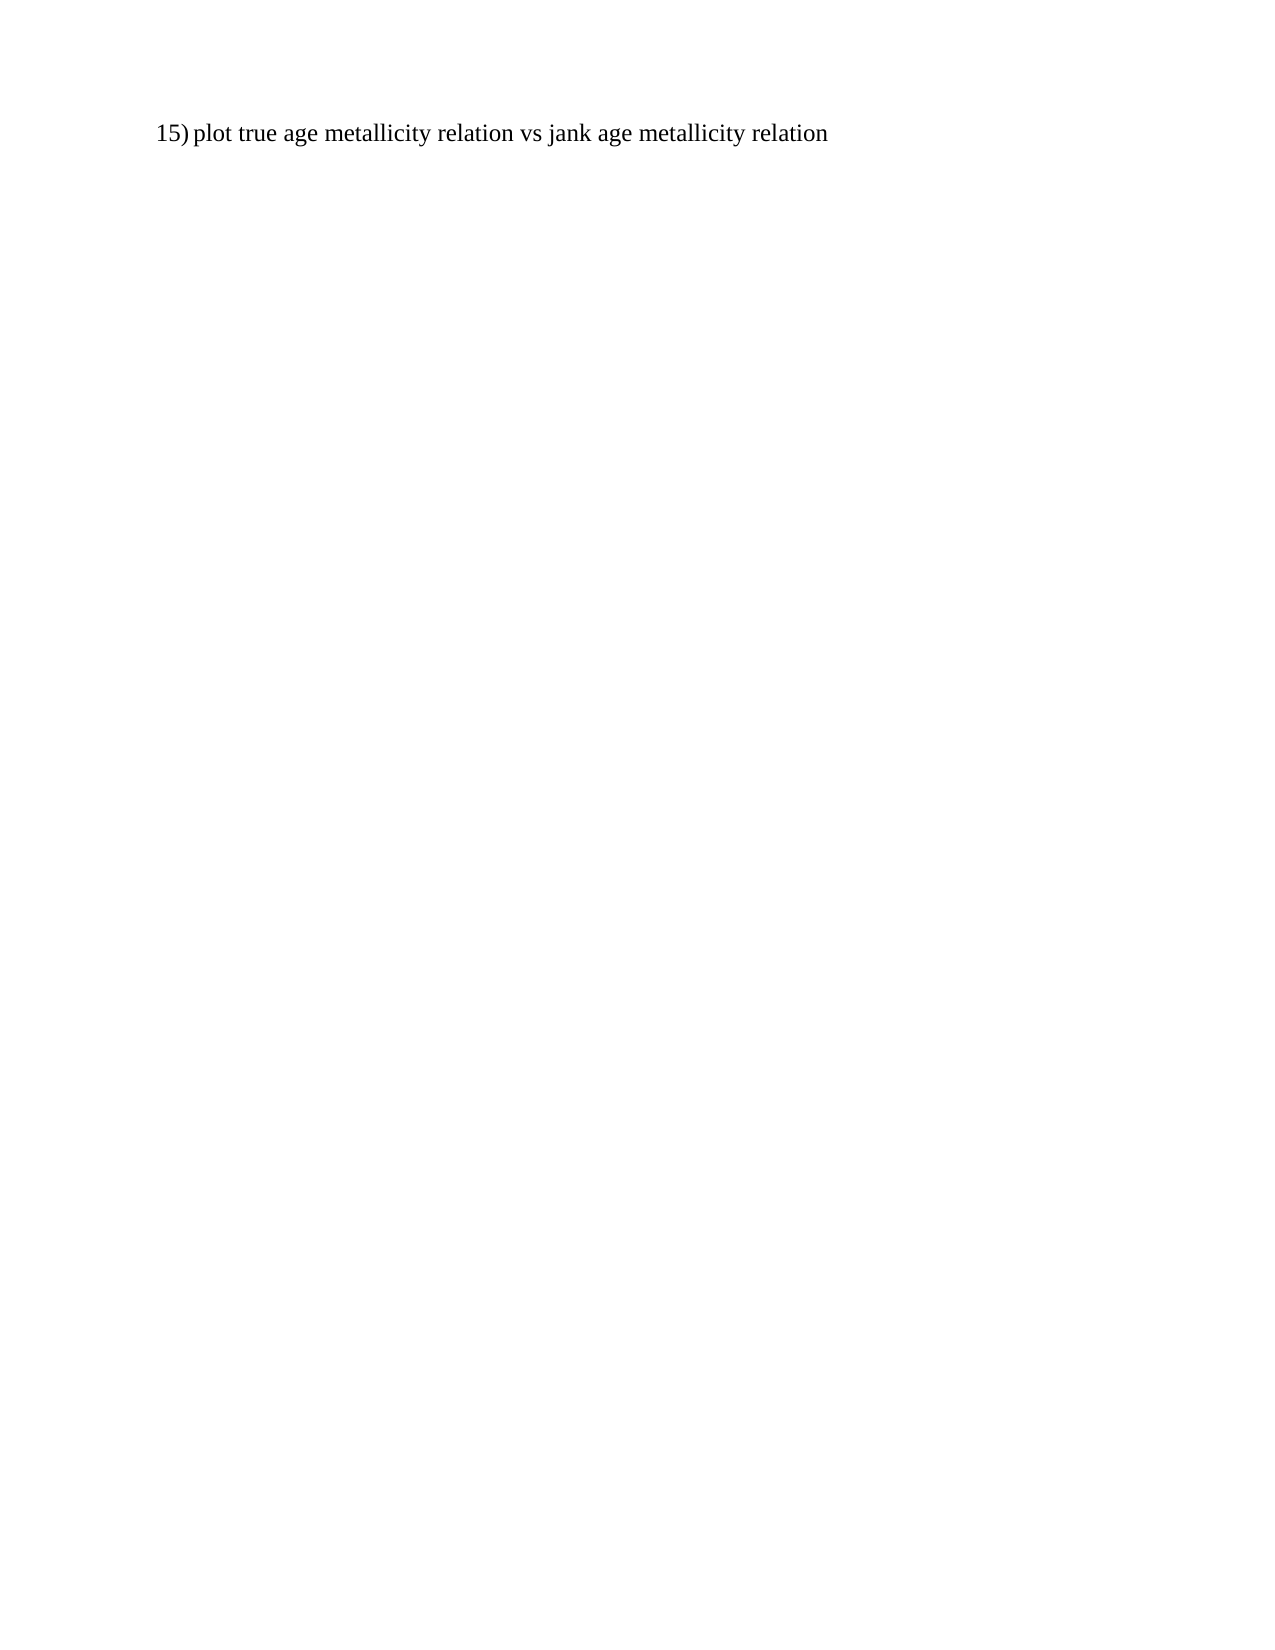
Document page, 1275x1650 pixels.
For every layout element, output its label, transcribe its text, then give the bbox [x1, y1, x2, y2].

list plot true age metallicity relation vs jank age metallicity relation [156, 118, 1157, 147]
